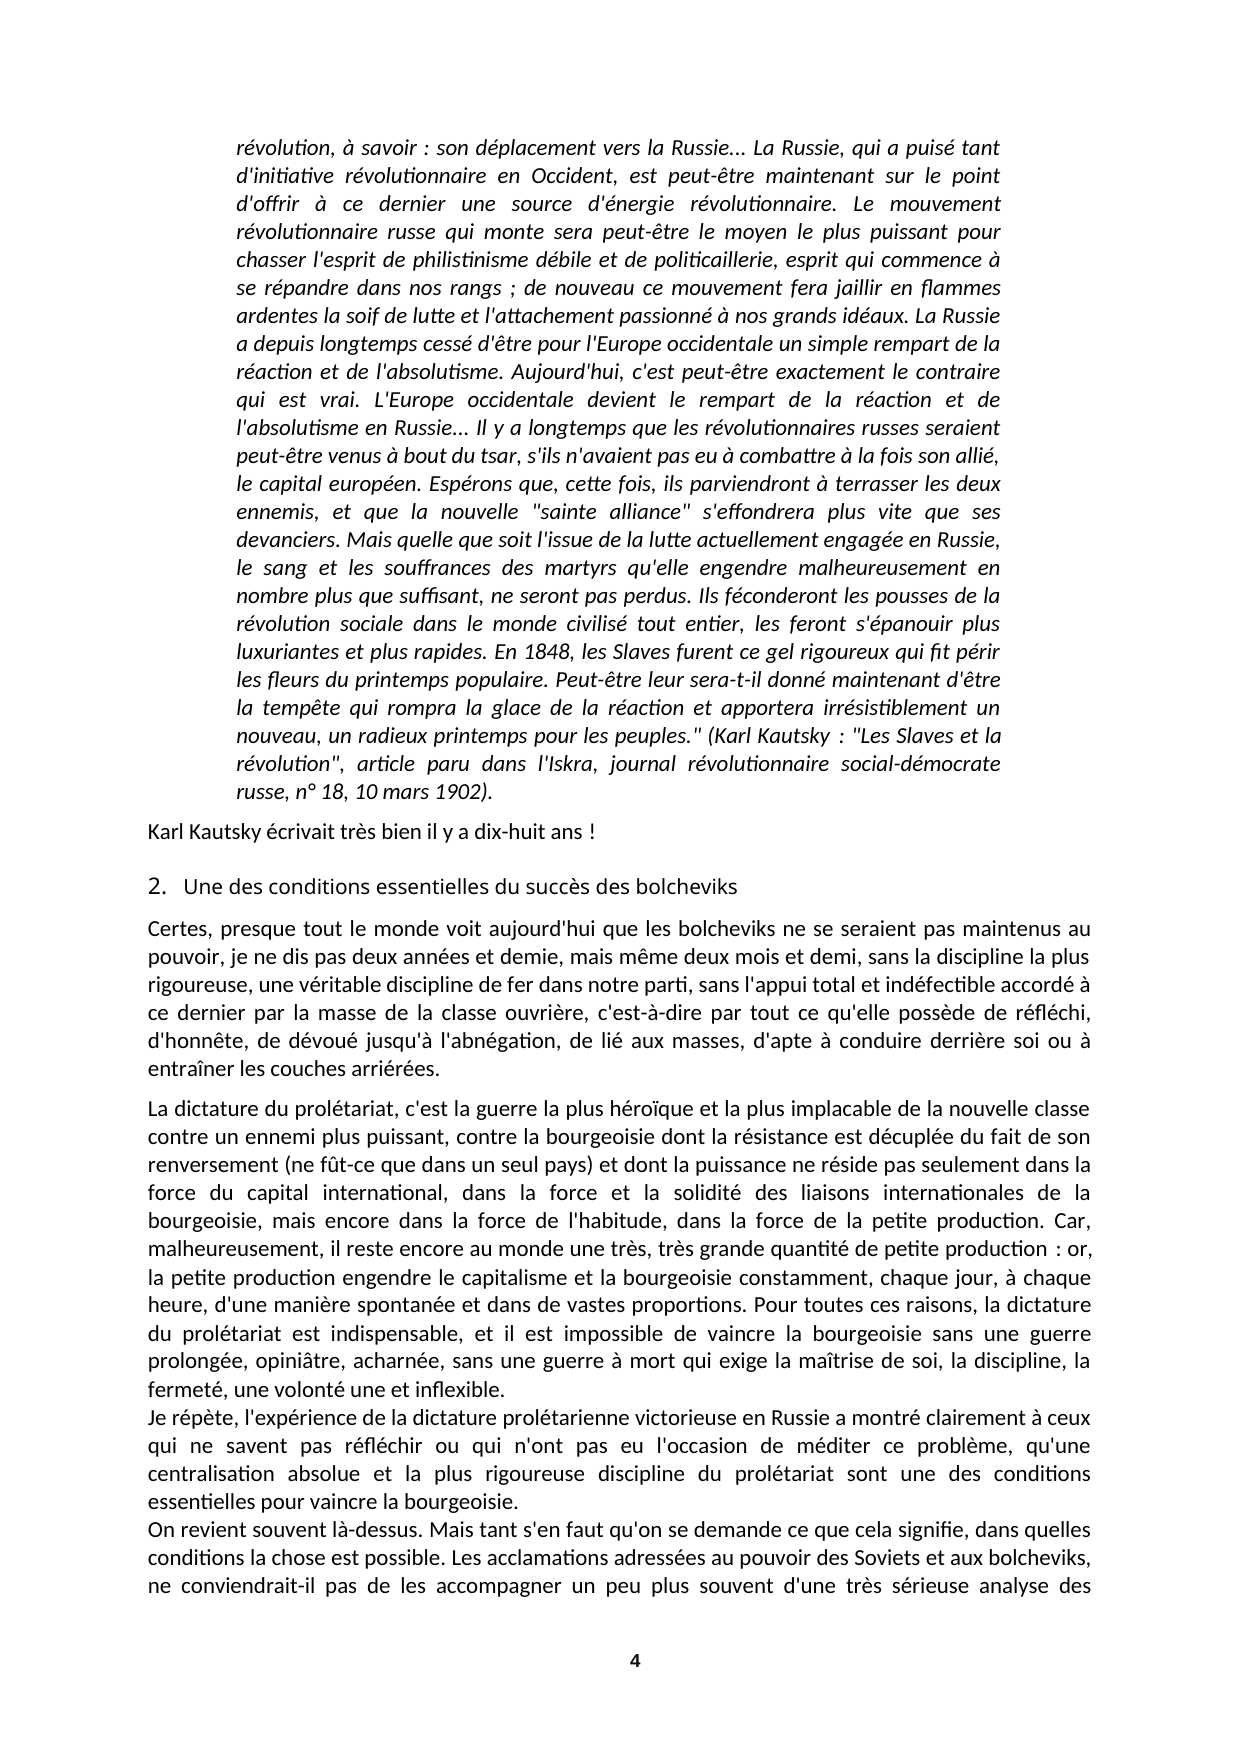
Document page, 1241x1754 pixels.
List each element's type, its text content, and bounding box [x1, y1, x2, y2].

text Certes, presque tout le monde voit aujourd'hui que les bolcheviks ne se seraient pas maintenus au pouvoir, je ne dis pas deux années et demie, mais même deux mois et demi, sans la discipline la plus rigoureuse, une véritable discipline de fer dans notre parti, sans l'appui total et indéfectible accordé à ce dernier par la masse de la classe ouvrière, c'est-à-dire par tout ce qu'elle possède de réfléchi, d'honnête, de dévoué jusqu'à l'abnégation, de lié aux masses, d'apte à conduire derrière soi ou à entraîner les couches arriérées. [148, 914, 1093, 1082]
text révolution, à savoir : son déplacement vers la Russie... La Russie, qui a puisé tant d'initiative révolutionnaire en Occident, est peut-être maintenant sur le point d'offrir à ce dernier une source d'énergie révolutionnaire. Le mouvement révolutionnaire russe qui monte sera peut-être le moyen le plus puissant pour chasser l'esprit de philistinisme débile et de politicaillerie, esprit qui commence à se répandre dans nos rangs ; de nouveau ce mouvement fera jaillir en flammes ardentes la soif de lutte et l'attachement passionné à nos grands idéaux. La Russie a depuis longtemps cessé d'être pour l'Europe occidentale un simple rempart de la réaction et de l'absolutisme. Aujourd'hui, c'est peut-être exactement le contraire qui est vrai. L'Europe occidentale devient le rempart de la réaction et de l'absolutisme en Russie... Il y a longtemps que les révolutionnaires russes seraient peut-être venus à bout du tsar, s'ils n'avaient pas eu à combattre à la fois son allié, le capital européen. Espérons que, cette fois, ils parviendront à terrasser les deux ennemis, et que la nouvelle "sainte alliance" s'effondrera plus vite que ses devanciers. Mais quelle que soit l'issue de la lutte actuellement engagée en Russie, le sang et les souffrances des martyrs qu'elle engendre malheureusement en nombre plus que suffisant, ne seront pas perdus. Ils féconderont les pousses de la révolution sociale dans le monde civilisé tout entier, les feront s'épanouir plus luxuriantes et plus rapides. En 1848, les Slaves furent ce gel rigoureux qui fit périr les fleurs du printemps populaire. Peut-être leur sera-t-il donné maintenant d'être la tempête qui rompra la glace de la réaction et apportera irrésistiblement un nouveau, un radieux printemps pour les peuples." (Karl Kautsky : "Les Slaves et la révolution", article paru dans l'Iskra, journal révolutionnaire social-démocrate russe, n° 18, 10 mars 1902). [236, 133, 1004, 805]
subtitle Une des conditions essentielles du succès des bolcheviks [148, 870, 1093, 901]
text Je répète, l'expérience de la dictature prolétarienne victorieuse en Russie a montré clairement à ceux qui ne savent pas réfléchir ou qui n'ont pas eu l'occasion de méditer ce problème, qu'une centralisation absolue et la plus rigoureuse discipline du prolétariat sont une des conditions essentielles pour vaincre la bourgeoisie. [148, 1403, 1093, 1515]
text On revient souvent là-dessus. Mais tant s'en faut qu'on se demande ce que cela signifie, dans quelles conditions la chose est possible. Les acclamations adressées au pouvoir des Soviets et aux bolcheviks, ne conviendrait-il pas de les accompagner un peu plus souvent d'une très sérieuse analyse des [148, 1515, 1093, 1599]
text Karl Kautsky écrivait très bien il y a dix-huit ans ! [148, 817, 1093, 845]
text La dictature du prolétariat, c'est la guerre la plus héroïque et la plus implacable de la nouvelle classe contre un ennemi plus puissant, contre la bourgeoisie dont la résistance est décuplée du fait de son renversement (ne fût-ce que dans un seul pays) et dont la puissance ne réside pas seulement dans la force du capital international, dans la force et la solidité des liaisons internationales de la bourgeoisie, mais encore dans la force de l'habitude, dans la force de la petite production. Car, malheureusement, il reste encore au monde une très, très grande quantité de petite production : or, la petite production engendre le capitalisme et la bourgeoisie constamment, chaque jour, à chaque heure, d'une manière spontanée et dans de vastes proportions. Pour toutes ces raisons, la dictature du prolétariat est indispensable, et il est impossible de vaincre la bourgeoisie sans une guerre prolongée, opiniâtre, acharnée, sans une guerre à mort qui exige la maîtrise de soi, la discipline, la fermeté, une volonté une et inflexible. [148, 1094, 1093, 1403]
